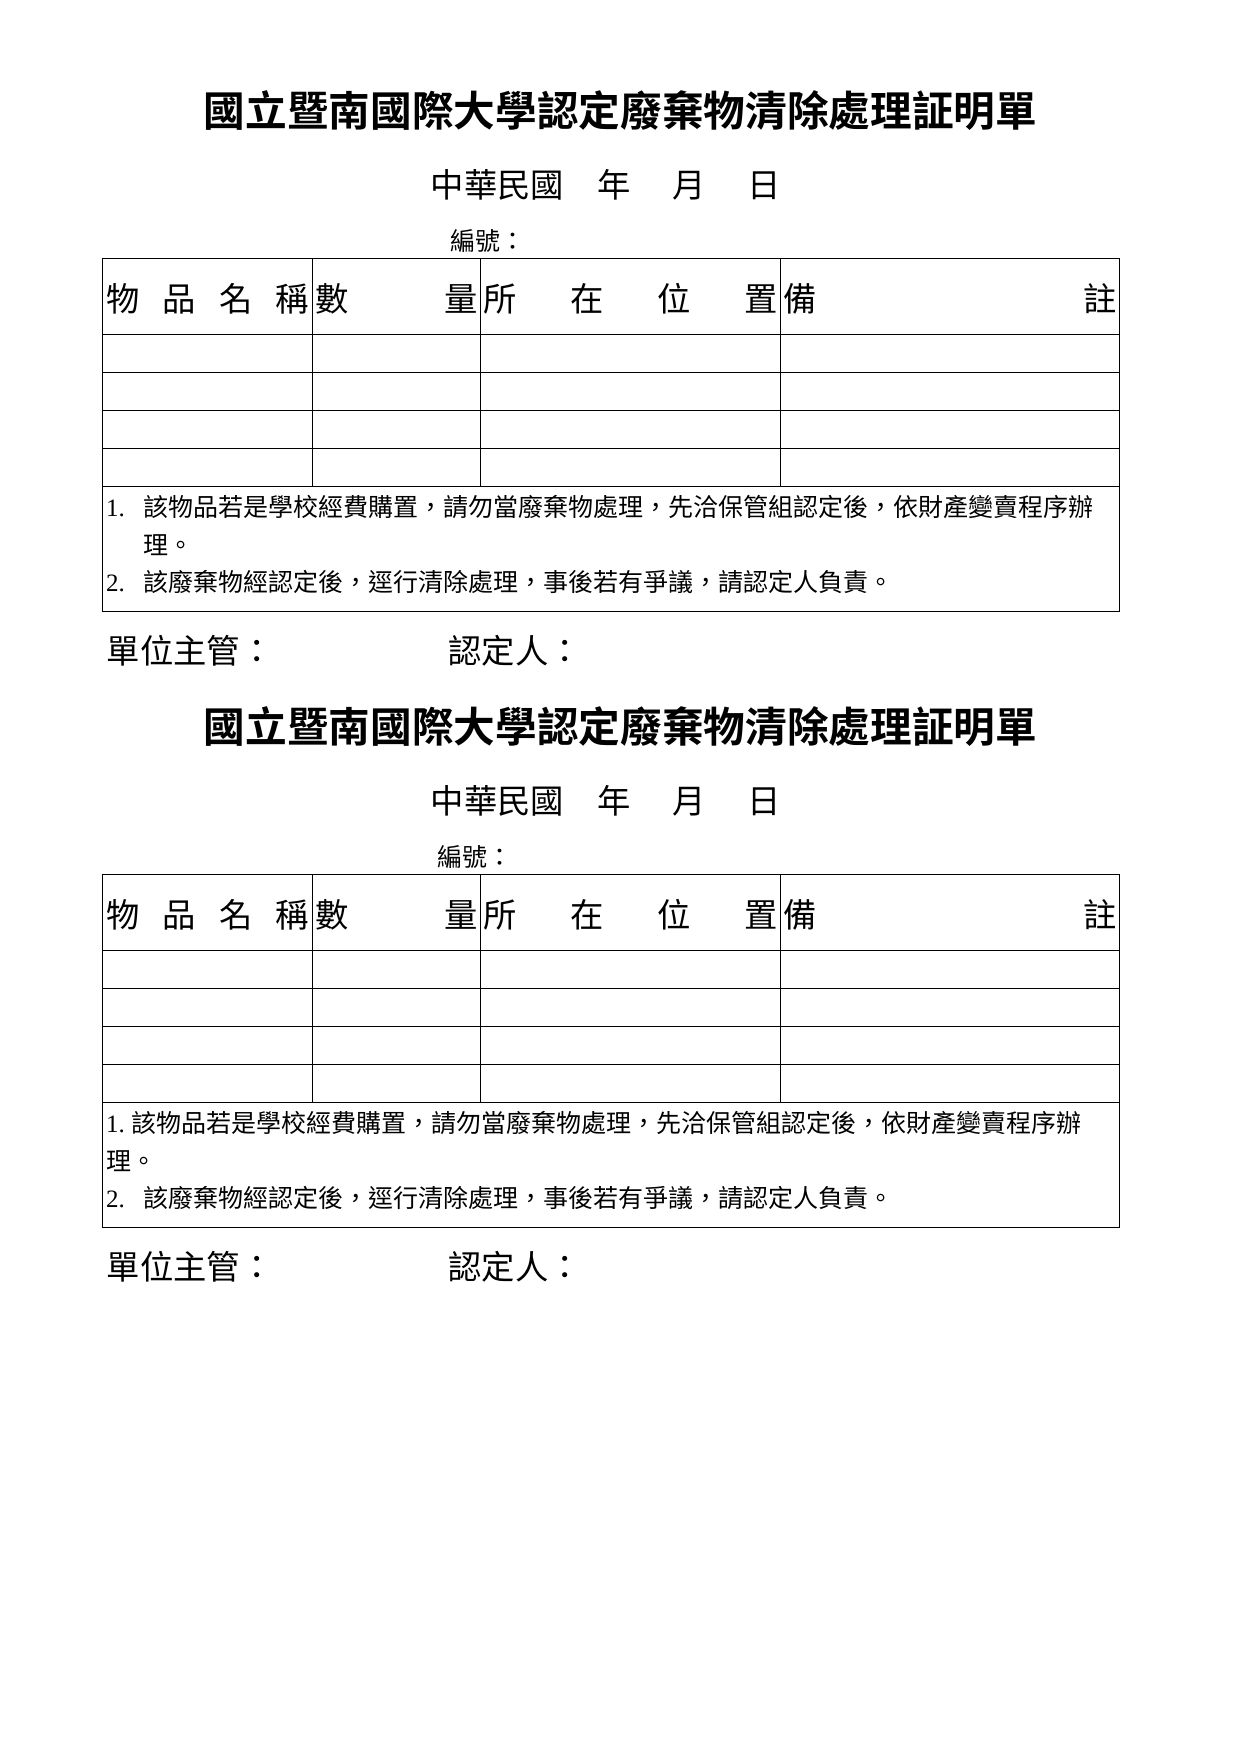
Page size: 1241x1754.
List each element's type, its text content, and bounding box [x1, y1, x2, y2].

table_cell 該物品若是學校經費購置，請勿當廢棄物處理，先洽保管組認定後，依財產變賣程序辦理。 該廢棄物經認定後，逕行清除處理，事後若有爭議，請認定人負責。 [103, 487, 1119, 611]
text 中華民國 年 月 日 [106, 762, 1134, 837]
table_header 物品名稱 [103, 259, 312, 334]
table_cell [481, 411, 780, 448]
table_cell 1. 該物品若是學校經費購置，請勿當廢棄物處理，先洽保管組認定後，依財產變賣程序辦理。 該廢棄物經認定後，逕行清除處理，事後若有爭議，請認定人負責。 [103, 1103, 1119, 1227]
table_header 備註 [781, 259, 1119, 334]
table_cell [481, 1065, 780, 1102]
text 國立暨南國際大學認定廢棄物清除處理証明單 [106, 71, 1134, 146]
table_cell [313, 335, 480, 372]
table_cell [781, 1065, 1119, 1102]
table_cell [103, 373, 312, 410]
table_cell [103, 989, 312, 1026]
text 中華民國 年 月 日 [106, 146, 1134, 221]
table_header 數量 [313, 259, 480, 334]
table_cell [481, 335, 780, 372]
text 國立暨南國際大學認定廢棄物清除處理証明單 [106, 687, 1134, 762]
table_cell [313, 951, 480, 988]
table_cell [481, 373, 780, 410]
table_cell [481, 1027, 780, 1064]
table_cell [481, 989, 780, 1026]
table_cell [103, 449, 312, 486]
table_cell [781, 373, 1119, 410]
table_cell [103, 335, 312, 372]
table_cell [313, 1027, 480, 1064]
table_cell [103, 1065, 312, 1102]
table_cell [481, 951, 780, 988]
table_cell [781, 411, 1119, 448]
table_cell [103, 951, 312, 988]
table_cell [781, 989, 1119, 1026]
table_cell [103, 1027, 312, 1064]
table_cell [781, 335, 1119, 372]
table_cell [103, 411, 312, 448]
text 編號： [106, 837, 1134, 874]
text 單位主管： 認定人： [106, 1228, 1134, 1303]
text 編號： [106, 221, 1134, 258]
table_cell [481, 449, 780, 486]
table_cell [781, 1027, 1119, 1064]
table_cell [313, 411, 480, 448]
table_header 數量 [313, 875, 480, 950]
table_cell [313, 449, 480, 486]
table_header 物品名稱 [103, 875, 312, 950]
table_cell [313, 1065, 480, 1102]
table_header 備註 [781, 875, 1119, 950]
table_header 所在位置 [481, 259, 780, 334]
table_header 所在位置 [481, 875, 780, 950]
table_cell [313, 989, 480, 1026]
table_cell [313, 373, 480, 410]
table_cell [781, 449, 1119, 486]
text 單位主管： 認定人： [106, 612, 1134, 687]
table_cell [781, 951, 1119, 988]
